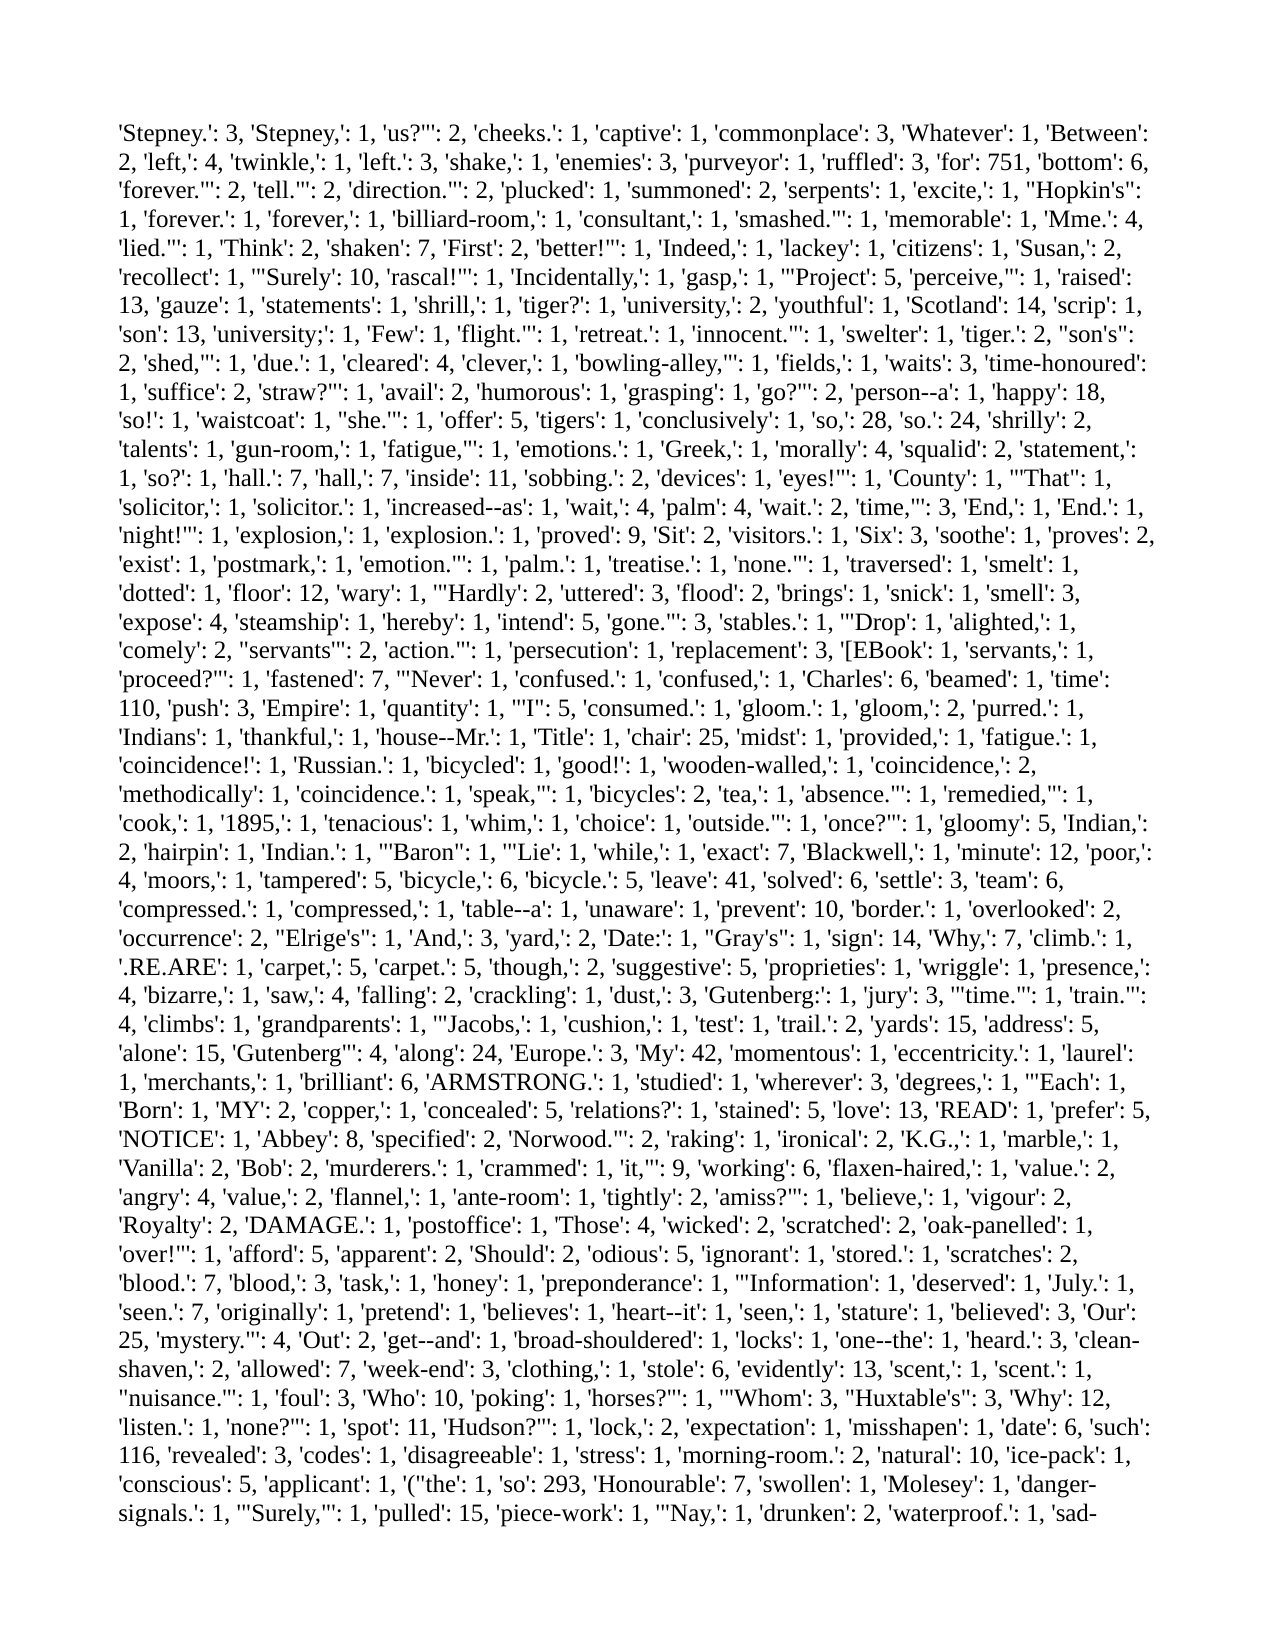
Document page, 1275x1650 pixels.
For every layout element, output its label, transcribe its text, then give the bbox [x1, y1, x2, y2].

text 'Stepney.': 3, 'Stepney,': 1, 'us?"': 2, 'cheeks.': 1, 'captive': 1, 'commonplace': 3, 'Whatever': 1, 'Between': 2, 'left,': 4, 'twinkle,': 1, 'left.': 3, 'shake,': 1, 'enemies': 3, 'purveyor': 1, 'ruffled': 3, 'for': 751, 'bottom': 6, 'forever."': 2, 'tell."': 2, 'direction."': 2, 'plucked': 1, 'summoned': 2, 'serpents': 1, 'excite,': 1, "Hopkin's": 1, 'forever.': 1, 'forever,': 1, 'billiard-room,': 1, 'consultant,': 1, 'smashed."': 1, 'memorable': 1, 'Mme.': 4, 'lied."': 1, 'Think': 2, 'shaken': 7, 'First': 2, 'better!"': 1, 'Indeed,': 1, 'lackey': 1, 'citizens': 1, 'Susan,': 2, 'recollect': 1, '"Surely': 10, 'rascal!"': 1, 'Incidentally,': 1, 'gasp,': 1, '"Project': 5, 'perceive,"': 1, 'raised': 13, 'gauze': 1, 'statements': 1, 'shrill,': 1, 'tiger?': 1, 'university,': 2, 'youthful': 1, 'Scotland': 14, 'scrip': 1, 'son': 13, 'university;': 1, 'Few': 1, 'flight."': 1, 'retreat.': 1, 'innocent."': 1, 'swelter': 1, 'tiger.': 2, "son's": 2, 'shed,"': 1, 'due.': 1, 'cleared': 4, 'clever,': 1, 'bowling-alley,"': 1, 'fields,': 1, 'waits': 3, 'time-honoured': 1, 'suffice': 2, 'straw?"': 1, 'avail': 2, 'humorous': 1, 'grasping': 1, 'go?"': 2, 'person--a': 1, 'happy': 18, 'so!': 1, 'waistcoat': 1, "she.'": 1, 'offer': 5, 'tigers': 1, 'conclusively': 1, 'so,': 28, 'so.': 24, 'shrilly': 2, 'talents': 1, 'gun-room,': 1, 'fatigue,"': 1, 'emotions.': 1, 'Greek,': 1, 'morally': 4, 'squalid': 2, 'statement,': 1, 'so?': 1, 'hall.': 7, 'hall,': 7, 'inside': 11, 'sobbing.': 2, 'devices': 1, 'eyes!"': 1, 'County': 1, "'That": 1, 'solicitor,': 1, 'solicitor.': 1, 'increased--as': 1, 'wait,': 4, 'palm': 4, 'wait.': 2, 'time,"': 3, 'End,': 1, 'End.': 1, 'night!"': 1, 'explosion,': 1, 'explosion.': 1, 'proved': 9, 'Sit': 2, 'visitors.': 1, 'Six': 3, 'soothe': 1, 'proves': 2, 'exist': 1, 'postmark,': 1, 'emotion."': 1, 'palm.': 1, 'treatise.': 1, 'none."': 1, 'traversed': 1, 'smelt': 1, 'dotted': 1, 'floor': 12, 'wary': 1, '"Hardly': 2, 'uttered': 3, 'flood': 2, 'brings': 1, 'snick': 1, 'smell': 3, 'expose': 4, 'steamship': 1, 'hereby': 1, 'intend': 5, 'gone."': 3, 'stables.': 1, '"Drop': 1, 'alighted,': 1, 'comely': 2, "servants'": 2, 'action."': 1, 'persecution': 1, 'replacement': 3, '[EBook': 1, 'servants,': 1, 'proceed?"': 1, 'fastened': 7, '"Never': 1, 'confused.': 1, 'confused,': 1, 'Charles': 6, 'beamed': 1, 'time': 110, 'push': 3, 'Empire': 1, 'quantity': 1, "'I": 5, 'consumed.': 1, 'gloom.': 1, 'gloom,': 2, 'purred.': 1, 'Indians': 1, 'thankful,': 1, 'house--Mr.': 1, 'Title': 1, 'chair': 25, 'midst': 1, 'provided,': 1, 'fatigue.': 1, 'coincidence!': 1, 'Russian.': 1, 'bicycled': 1, 'good!': 1, 'wooden-walled,': 1, 'coincidence,': 2, 'methodically': 1, 'coincidence.': 1, 'speak,"': 1, 'bicycles': 2, 'tea,': 1, 'absence."': 1, 'remedied,"': 1, 'cook,': 1, '1895,': 1, 'tenacious': 1, 'whim,': 1, 'choice': 1, 'outside."': 1, 'once?"': 1, 'gloomy': 5, 'Indian,': 2, 'hairpin': 1, 'Indian.': 1, "'Baron": 1, '"Lie': 1, 'while,': 1, 'exact': 7, 'Blackwell,': 1, 'minute': 12, 'poor,': 4, 'moors,': 1, 'tampered': 5, 'bicycle,': 6, 'bicycle.': 5, 'leave': 41, 'solved': 6, 'settle': 3, 'team': 6, 'compressed.': 1, 'compressed,': 1, 'table--a': 1, 'unaware': 1, 'prevent': 10, 'border.': 1, 'overlooked': 2, 'occurrence': 2, "Elrige's": 1, 'And,': 3, 'yard,': 2, 'Date:': 1, "Gray's": 1, 'sign': 14, 'Why,': 7, 'climb.': 1, '.RE.ARE': 1, 'carpet,': 5, 'carpet.': 5, 'though,': 2, 'suggestive': 5, 'proprieties': 1, 'wriggle': 1, 'presence,': 4, 'bizarre,': 1, 'saw,': 4, 'falling': 2, 'crackling': 1, 'dust,': 3, 'Gutenberg:': 1, 'jury': 3, '"time."': 1, 'train."': 4, 'climbs': 1, 'grandparents': 1, '"Jacobs,': 1, 'cushion,': 1, 'test': 1, 'trail.': 2, 'yards': 15, 'address': 5, 'alone': 15, 'Gutenberg"': 4, 'along': 24, 'Europe.': 3, 'My': 42, 'momentous': 1, 'eccentricity.': 1, 'laurel': 1, 'merchants,': 1, 'brilliant': 6, 'ARMSTRONG.': 1, 'studied': 1, 'wherever': 3, 'degrees,': 1, '"Each': 1, 'Born': 1, 'MY': 2, 'copper,': 1, 'concealed': 5, 'relations?': 1, 'stained': 5, 'love': 13, 'READ': 1, 'prefer': 5, 'NOTICE': 1, 'Abbey': 8, 'specified': 2, 'Norwood."': 2, 'raking': 1, 'ironical': 2, 'K.G.,': 1, 'marble,': 1, 'Vanilla': 2, 'Bob': 2, 'murderers.': 1, 'crammed': 1, 'it,"': 9, 'working': 6, 'flaxen-haired,': 1, 'value.': 2, 'angry': 4, 'value,': 2, 'flannel,': 1, 'ante-room': 1, 'tightly': 2, 'amiss?"': 1, 'believe,': 1, 'vigour': 2, 'Royalty': 2, 'DAMAGE.': 1, 'postoffice': 1, 'Those': 4, 'wicked': 2, 'scratched': 2, 'oak-panelled': 1, 'over!"': 1, 'afford': 5, 'apparent': 2, 'Should': 2, 'odious': 5, 'ignorant': 1, 'stored.': 1, 'scratches': 2, 'blood.': 7, 'blood,': 3, 'task,': 1, 'honey': 1, 'preponderance': 1, '"Information': 1, 'deserved': 1, 'July.': 1, 'seen.': 7, 'originally': 1, 'pretend': 1, 'believes': 1, 'heart--it': 1, 'seen,': 1, 'stature': 1, 'believed': 3, 'Our': 25, 'mystery."': 4, 'Out': 2, 'get--and': 1, 'broad-shouldered': 1, 'locks': 1, 'one--the': 1, 'heard.': 3, 'clean-shaven,': 2, 'allowed': 7, 'week-end': 3, 'clothing,': 1, 'stole': 6, 'evidently': 13, 'scent,': 1, 'scent.': 1, "nuisance.'": 1, 'foul': 3, 'Who': 10, 'poking': 1, 'horses?"': 1, '"Whom': 3, "Huxtable's": 3, 'Why': 12, 'listen.': 1, 'none?"': 1, 'spot': 11, 'Hudson?"': 1, 'lock,': 2, 'expectation': 1, 'misshapen': 1, 'date': 6, 'such': 116, 'revealed': 3, 'codes': 1, 'disagreeable': 1, 'stress': 1, 'morning-room.': 2, 'natural': 10, 'ice-pack': 1, 'conscious': 5, 'applicant': 1, '("the': 1, 'so': 293, 'Honourable': 7, 'swollen': 1, 'Molesey': 1, 'danger-signals.': 1, '"Surely,"': 1, 'pulled': 15, 'piece-work': 1, '"Nay,': 1, 'drunken': 2, 'waterproof.': 1, 'sad- [118, 118, 1157, 1527]
